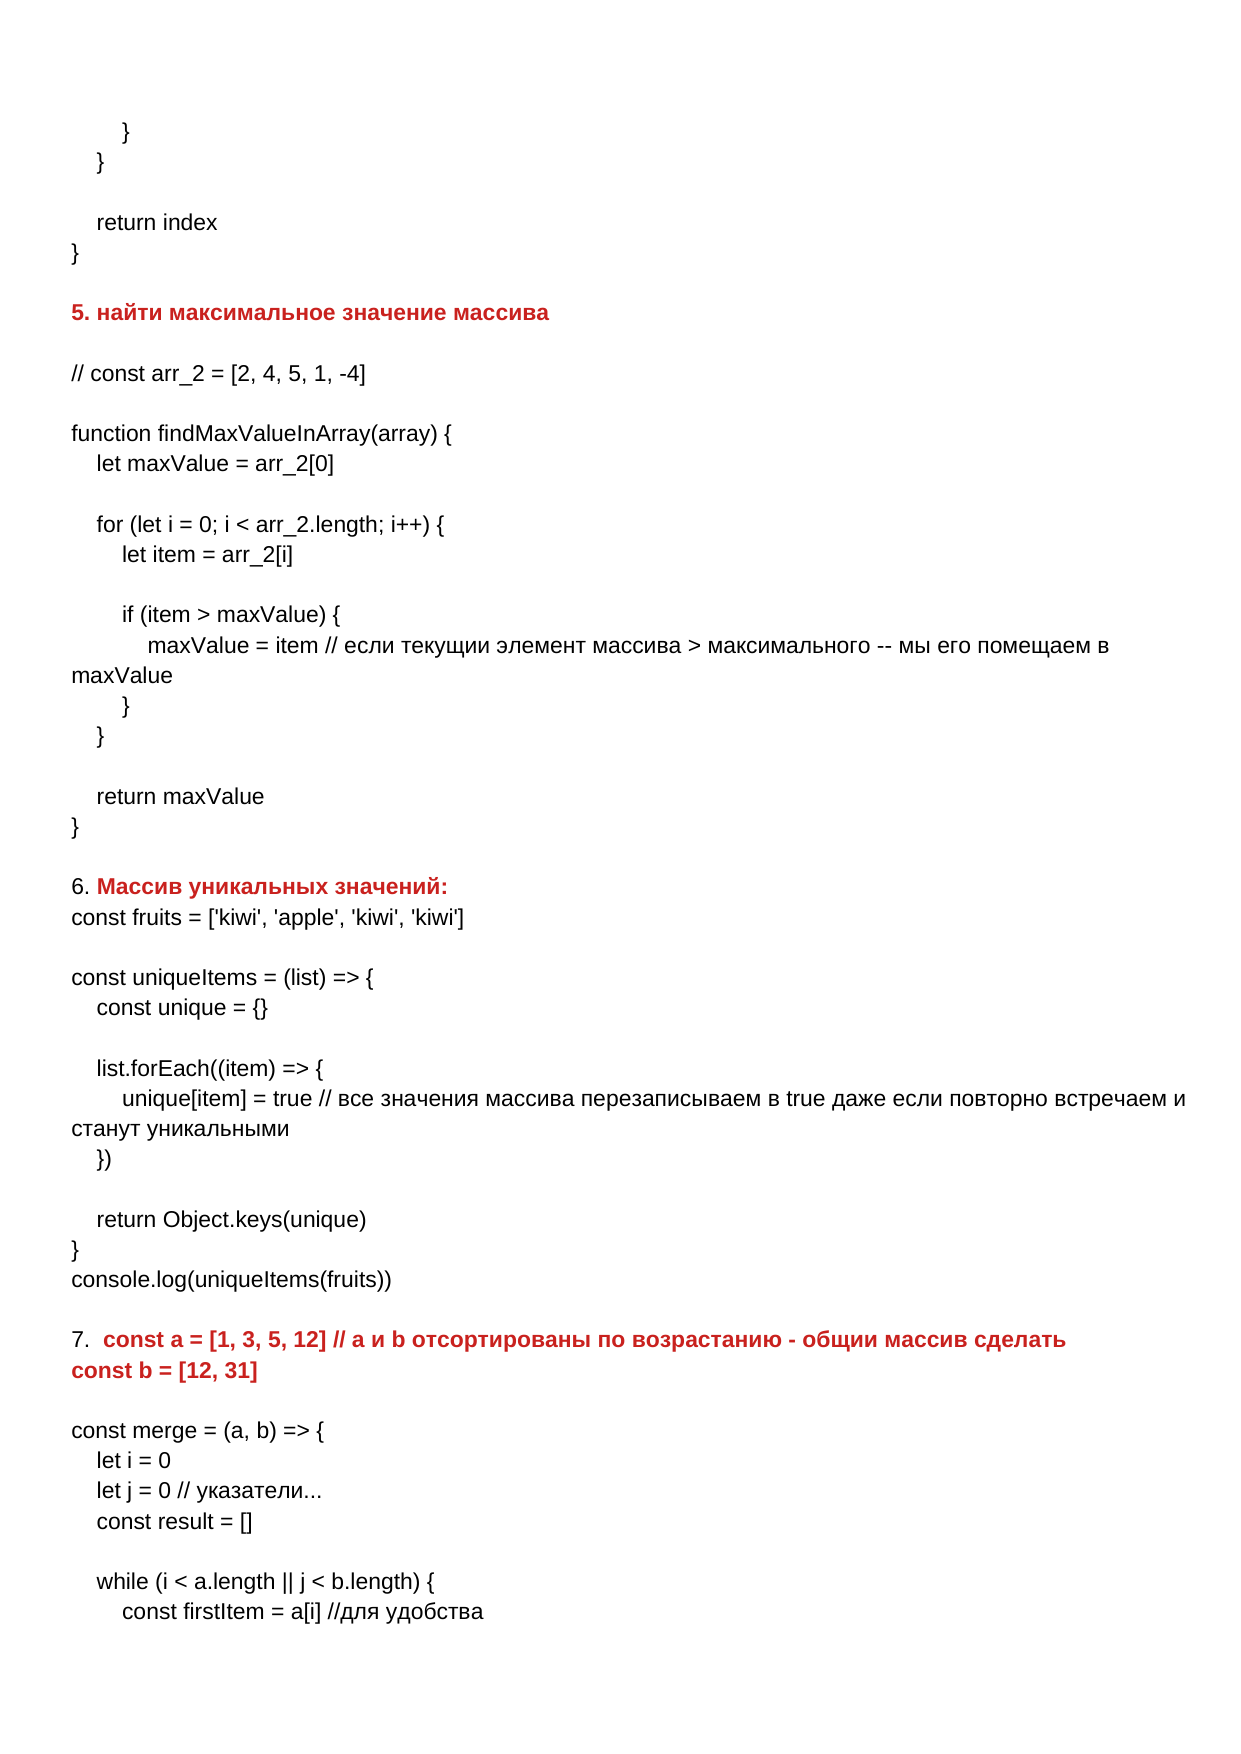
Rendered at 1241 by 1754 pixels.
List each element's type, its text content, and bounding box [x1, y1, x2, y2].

text } [71, 118, 1217, 144]
text const fruits = ['kiwi', 'apple', 'kiwi', 'kiwi'] [71, 903, 1217, 930]
text for (let i = 0; i < arr_2.length; i++) { [71, 511, 1217, 537]
text }) [71, 1145, 1217, 1172]
text 5. найти максимальное значение массива [71, 299, 1217, 326]
text const unique = {} [71, 994, 1217, 1021]
text function findMaxValueInArray(array) { [71, 420, 1217, 447]
text 6. Массив уникальных значений: [71, 873, 1217, 900]
text // const arr_2 = [2, 4, 5, 1, -4] [71, 360, 1217, 386]
text while (i < a.length || j < b.length) { [71, 1568, 1217, 1594]
text const firstItem = a[i] //для удобства [71, 1598, 1217, 1625]
text let item = arr_2[i] [71, 541, 1217, 567]
text list.forEach((item) => { [71, 1054, 1217, 1081]
text const b = [12, 31] [71, 1357, 1217, 1383]
text if (item > maxValue) { [71, 601, 1217, 628]
text const merge = (a, b) => { [71, 1417, 1217, 1443]
text } [71, 692, 1217, 718]
text } [71, 1236, 1217, 1262]
text const result = [] [71, 1508, 1217, 1534]
text } [71, 239, 1217, 265]
text 7. const a = [1, 3, 5, 12] // a и b отсортированы по возрастанию - общии массив сделать [71, 1326, 1217, 1353]
text let i = 0 [71, 1447, 1217, 1474]
text let j = 0 // указатели... [71, 1477, 1217, 1504]
text return Object.keys(unique) [71, 1206, 1217, 1232]
text console.log(uniqueItems(fruits)) [71, 1266, 1217, 1292]
text } [71, 722, 1217, 749]
text let maxValue = arr_2[0] [71, 450, 1217, 477]
text } [71, 148, 1217, 175]
text return maxValue [71, 783, 1217, 809]
text maxValue = item // если текущии элемент массива > максимального -- мы его помещаем в maxValue [71, 632, 1217, 688]
text unique[item] = true // все значения массива перезаписываем в true даже если повторно встречаем и станут уникальными [71, 1085, 1217, 1141]
text return index [71, 209, 1217, 235]
text const uniqueItems = (list) => { [71, 964, 1217, 990]
text } [71, 813, 1217, 839]
